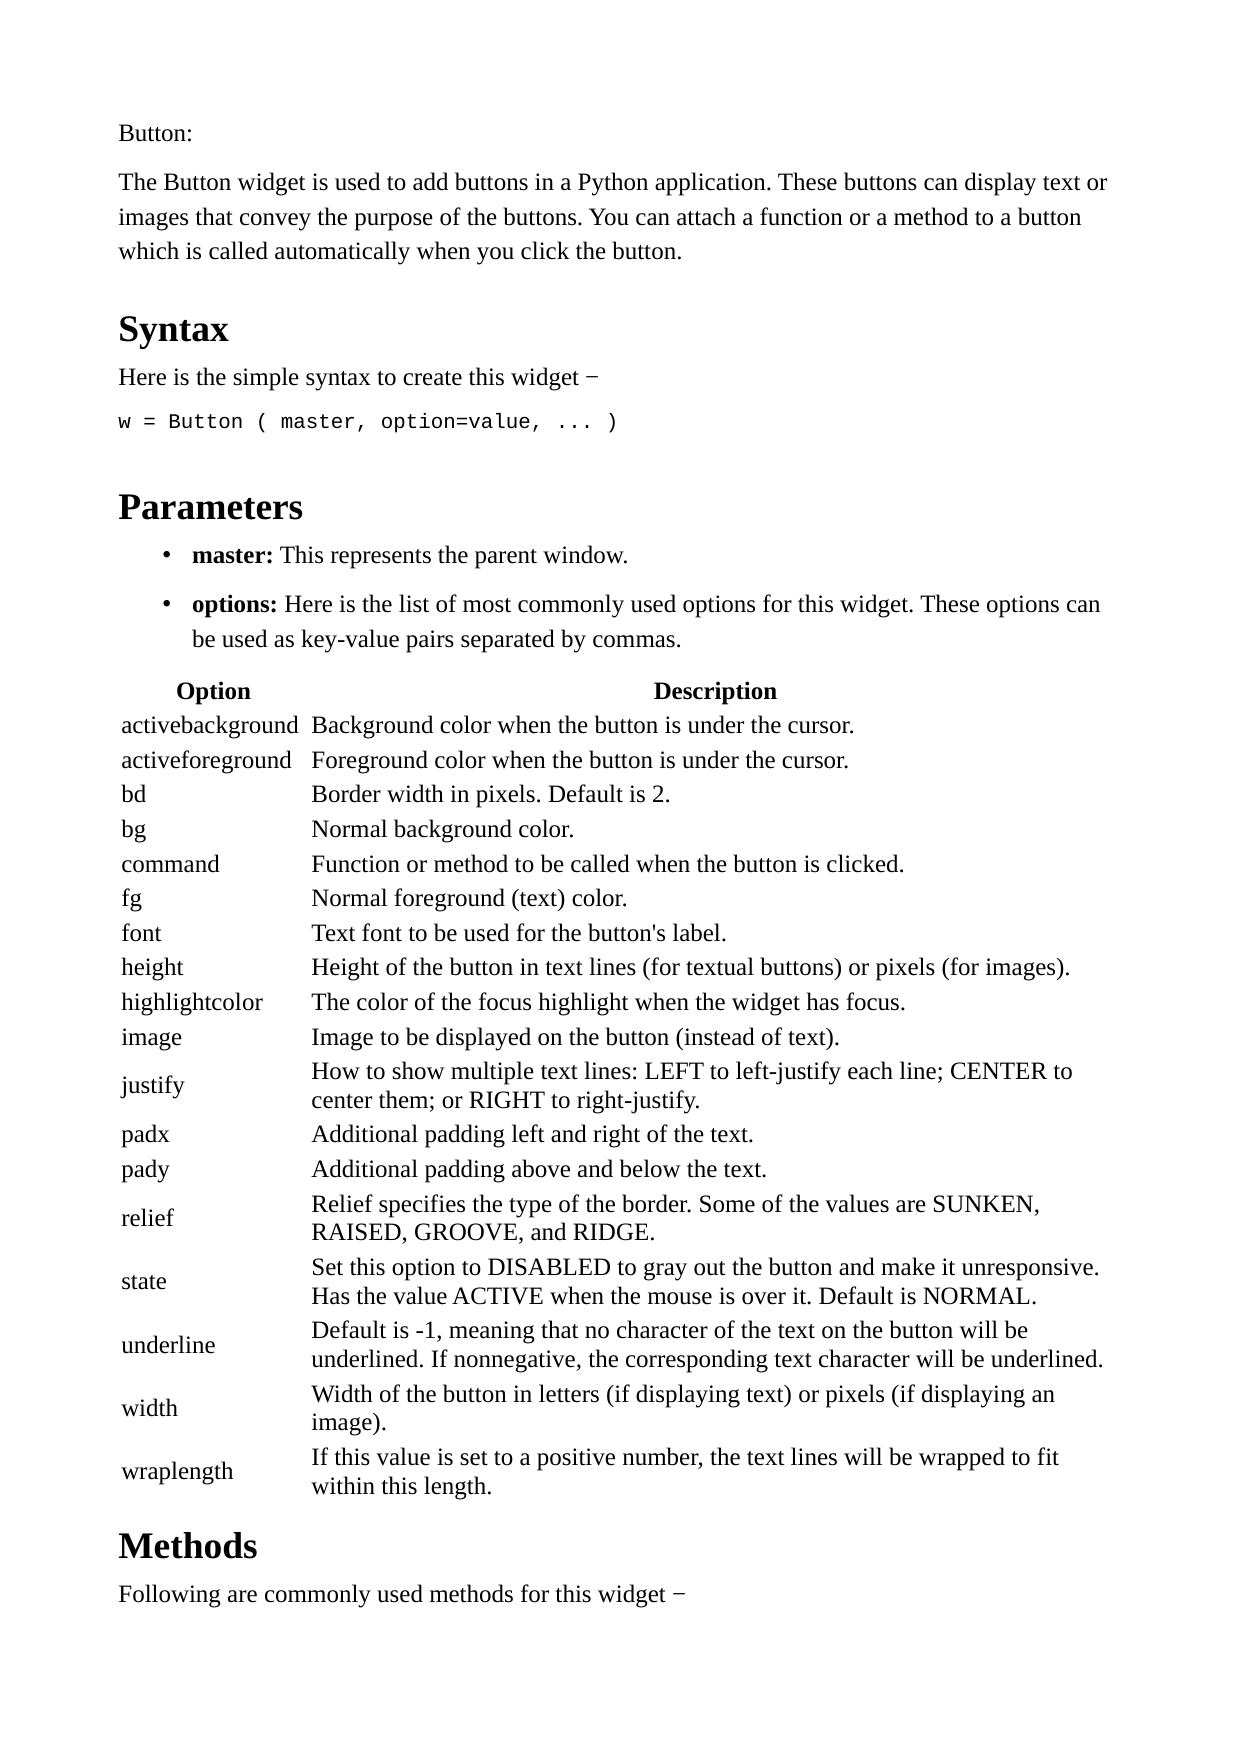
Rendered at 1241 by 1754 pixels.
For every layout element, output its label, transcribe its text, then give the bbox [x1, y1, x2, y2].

table_cell padx [118, 1117, 308, 1151]
table_cell Additional padding left and right of the text. [308, 1117, 1122, 1151]
table_cell Background color when the button is under the cursor. [308, 708, 1122, 742]
table_cell image [118, 1019, 308, 1053]
subtitle Methods [118, 1523, 1122, 1566]
table_cell Default is -1, meaning that no character of the text on the button will be underlined. If nonnegative, the corresponding text character will be underlined. [308, 1313, 1122, 1376]
table_header Option [118, 673, 308, 707]
text The Button widget is used to add buttons in a Python application. These buttons can display text or images that convey the purpose of the buttons. You can attach a function or a method to a button which is called automatically when you click the button. [118, 167, 1122, 265]
table_cell Height of the button in text lines (for textual buttons) or pixels (for images). [308, 950, 1122, 984]
table_cell Image to be displayed on the button (instead of text). [308, 1019, 1122, 1053]
subtitle Parameters [118, 485, 1122, 528]
table_cell bg [118, 811, 308, 846]
table_cell justify [118, 1053, 308, 1117]
table_cell height [118, 950, 308, 984]
table_cell Text font to be used for the button's label. [308, 915, 1122, 949]
table_cell Set this option to DISABLED to gray out the button and make it unresponsive. Has the value ACTIVE when the mouse is over it. Default is NORMAL. [308, 1249, 1122, 1312]
table_cell command [118, 846, 308, 880]
table_cell Function or method to be called when the button is clicked. [308, 846, 1122, 880]
subtitle Syntax [118, 306, 1122, 349]
text Following are commonly used methods for this widget − [118, 1579, 1122, 1608]
text Button: [118, 118, 1122, 147]
table_cell pady [118, 1151, 308, 1186]
table_cell activebackground [118, 708, 308, 742]
list master: This represents the parent window. [162, 540, 1122, 569]
table_cell underline [118, 1313, 308, 1376]
table_cell Width of the button in letters (if displaying text) or pixels (if displaying an image). [308, 1376, 1122, 1439]
table_cell font [118, 915, 308, 949]
table_cell Border width in pixels. Default is 2. [308, 777, 1122, 811]
table_cell fg [118, 880, 308, 915]
table_cell width [118, 1376, 308, 1439]
table_cell bd [118, 777, 308, 811]
list options: Here is the list of most commonly used options for this widget. These options can be used as key-value pairs separated by commas. [162, 589, 1122, 653]
table_cell activeforeground [118, 742, 308, 777]
table_header Description [308, 673, 1122, 707]
table_cell Normal background color. [308, 811, 1122, 846]
table_cell Normal foreground (text) color. [308, 880, 1122, 915]
text Here is the simple syntax to create this widget − [118, 362, 1122, 390]
table_cell state [118, 1249, 308, 1312]
text w = Button ( master, option=value, ... ) [118, 411, 1122, 434]
table_cell Additional padding above and below the text. [308, 1151, 1122, 1186]
table_cell wraplength [118, 1439, 308, 1502]
table_cell Relief specifies the type of the border. Some of the values are SUNKEN, RAISED, GROOVE, and RIDGE. [308, 1186, 1122, 1249]
table_cell The color of the focus highlight when the widget has focus. [308, 984, 1122, 1019]
table_cell Foreground color when the button is under the cursor. [308, 742, 1122, 777]
table_cell highlightcolor [118, 984, 308, 1019]
table_cell If this value is set to a positive number, the text lines will be wrapped to fit within this length. [308, 1439, 1122, 1502]
table_cell relief [118, 1186, 308, 1249]
table_cell How to show multiple text lines: LEFT to left-justify each line; CENTER to center them; or RIGHT to right-justify. [308, 1053, 1122, 1117]
